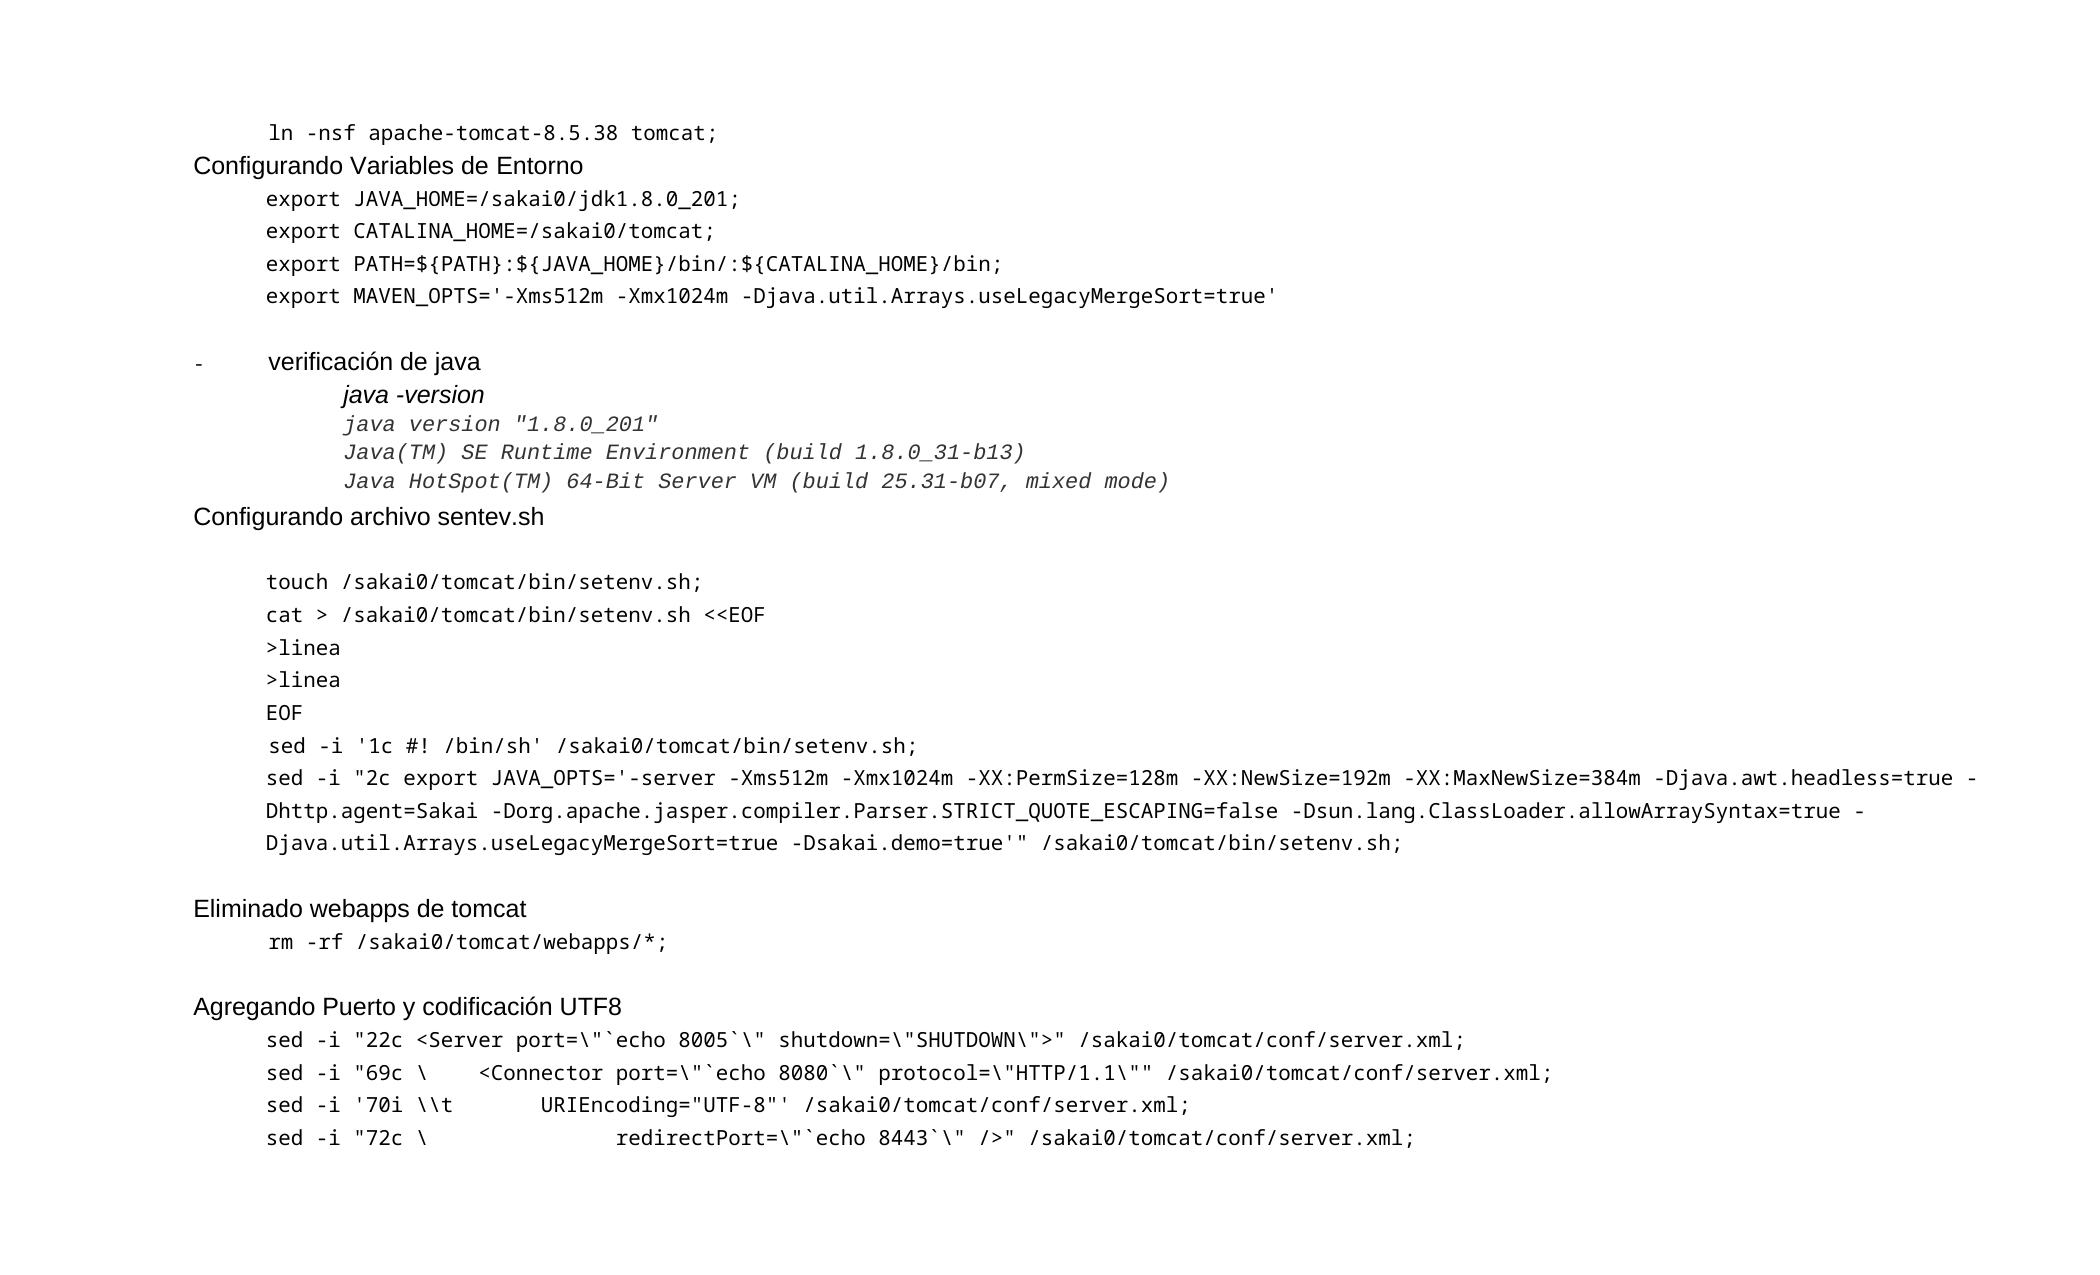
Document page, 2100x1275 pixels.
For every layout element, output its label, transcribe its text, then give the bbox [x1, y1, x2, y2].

text - verificación de java [118, 347, 1982, 376]
text export JAVA_HOME=/sakai0/jdk1.8.0_201; [266, 184, 1982, 212]
text sed -i "2c export JAVA_OPTS='-server -Xms512m -Xmx1024m -XX:PermSize=128m -XX:NewSize=192m -XX:MaxNewSize=384m -Djava.awt.headless=true -Dhttp.agent=Sakai -Dorg.apache.jasper.compiler.Parser.STRICT_QUOTE_ESCAPING=false -Dsun.lang.ClassLoader.allowArraySyntax=true -Djava.util.Arrays.useLegacyMergeSort=true -Dsakai.demo=true'" /sakai0/tomcat/bin/setenv.sh; [266, 763, 1982, 857]
text >linea [266, 666, 1982, 694]
text export PATH=${PATH}:${JAVA_HOME}/bin/:${CATALINA_HOME}/bin; [266, 249, 1982, 277]
text export CATALINA_HOME=/sakai0/tomcat; [266, 216, 1982, 245]
text Agregando Puerto y codificación UTF8 [193, 992, 1982, 1021]
text >linea [266, 633, 1982, 661]
text touch /sakai0/tomcat/bin/setenv.sh; [266, 568, 1982, 596]
text sed -i "69c \ <Connector port=\"`echo 8080`\" protocol=\"HTTP/1.1\"" /sakai0/tomcat/conf/server.xml; [266, 1058, 1982, 1086]
text Java(TM) SE Runtime Environment (build 1.8.0_31-b13) [268, 441, 1982, 466]
text sed -i '70i \\t URIEncoding="UTF-8"' /sakai0/tomcat/conf/server.xml; [266, 1090, 1982, 1119]
text java -version [268, 380, 1982, 409]
text cat > /sakai0/tomcat/bin/setenv.sh <<EOF [266, 600, 1982, 629]
text rm -rf /sakai0/tomcat/webapps/*; [193, 927, 1982, 955]
text EOF [266, 698, 1982, 727]
text sed -i "72c \ redirectPort=\"`echo 8443`\" />" /sakai0/tomcat/conf/server.xml; [266, 1123, 1982, 1151]
text java version "1.8.0_201" [268, 413, 1982, 438]
text Configurando Variables de Entorno [193, 151, 1982, 179]
text ln -nsf apache-tomcat-8.5.38 tomcat; [193, 118, 1982, 146]
text Java HotSpot(TM) 64-Bit Server VM (build 25.31-b07, mixed mode) [343, 470, 1982, 494]
text Configurando archivo sentev.sh [118, 502, 1982, 531]
text export MAVEN_OPTS='-Xms512m -Xmx1024m -Djava.util.Arrays.useLegacyMergeSort=true' [266, 281, 1982, 310]
text Eliminado webapps de tomcat [118, 894, 1982, 922]
text sed -i "22c <Server port=\"`echo 8005`\" shutdown=\"SHUTDOWN\">" /sakai0/tomcat/conf/server.xml; [266, 1025, 1982, 1053]
text sed -i '1c #! /bin/sh' /sakai0/tomcat/bin/setenv.sh; [266, 731, 1982, 759]
